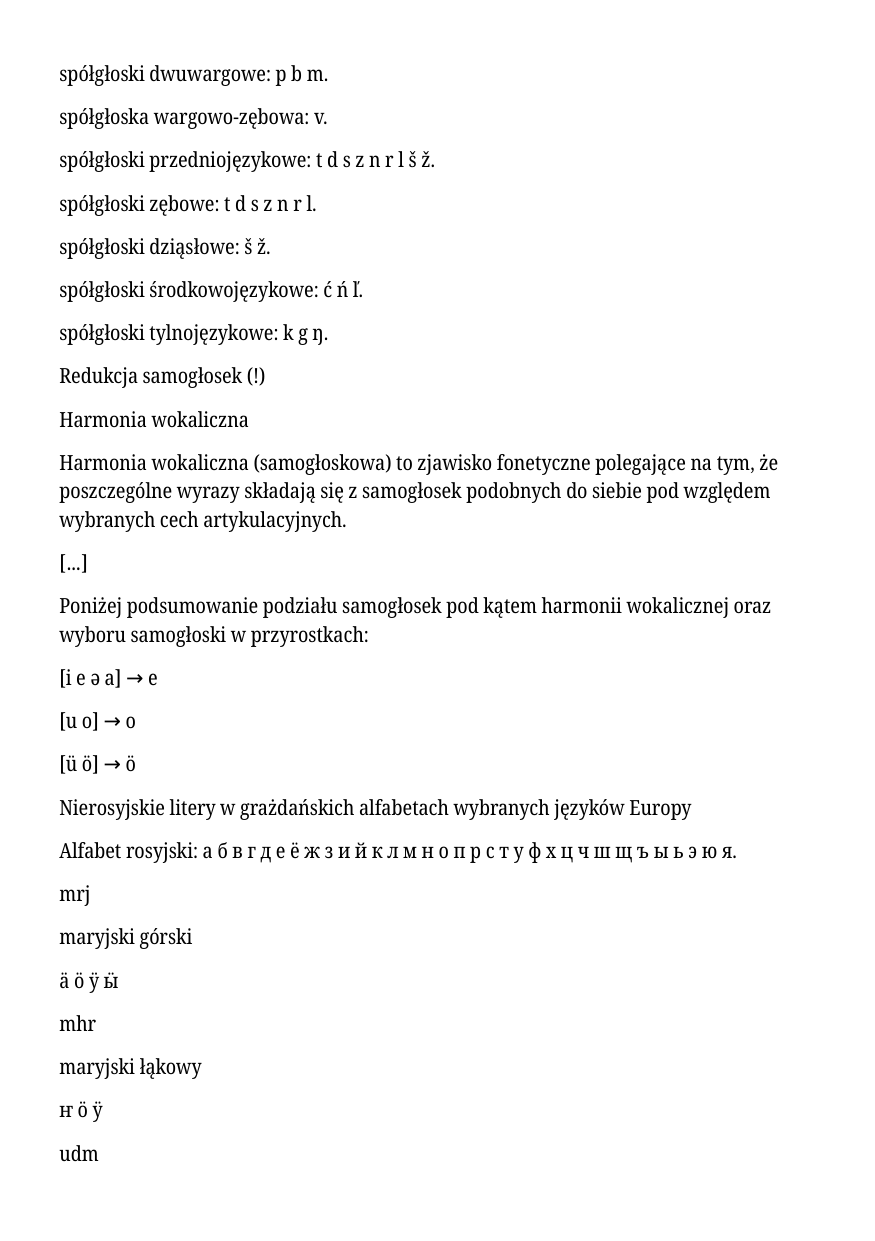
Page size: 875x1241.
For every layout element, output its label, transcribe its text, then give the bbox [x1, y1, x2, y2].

text Redukcja samogłosek (!) [59, 362, 815, 390]
text Harmonia wokaliczna (samogłoskowa) to zjawisko fonetyczne polegające na tym, że poszczególne wyrazy składają się z samogłosek podobnych do siebie pod względem wybranych cech artykulacyjnych. [59, 448, 815, 533]
text Harmonia wokaliczna [59, 405, 815, 433]
text ҥ ӧ ӱ [59, 1095, 815, 1124]
text [ü ö] → ӧ [59, 749, 815, 778]
text [u o] → о [59, 706, 815, 735]
text spółgłoski tylnojęzykowe: k g ŋ. [59, 318, 815, 347]
text ӓ ӧ ӱ ӹ [59, 966, 815, 994]
text spółgłoski dziąsłowe: š ž. [59, 232, 815, 260]
text spółgłoski środkowojęzykowe: ć ń ľ. [59, 275, 815, 304]
text spółgłoski przedniojęzykowe: t d s z n r l š ž. [59, 146, 815, 174]
text Nierosyjskie litery w grażdańskich alfabetach wybranych języków Europy [59, 793, 815, 821]
text [i e ə a] → е [59, 663, 815, 692]
text spółgłoska wargowo-zębowa: v. [59, 102, 815, 131]
text mrj [59, 879, 815, 908]
text spółgłoski dwuwargowe: p b m. [59, 59, 815, 87]
text maryjski łąkowy [59, 1052, 815, 1081]
text maryjski górski [59, 922, 815, 951]
text Alfabet rosyjski: а б в г д е ё ж з и й к л м н о п р с т у ф х ц ч ш щ ъ ы ь э ю я. [59, 836, 815, 864]
text […] [59, 548, 815, 577]
text spółgłoski zębowe: t d s z n r l. [59, 189, 815, 217]
text udm [59, 1139, 815, 1167]
text Poniżej podsumowanie podziału samogłosek pod kątem harmonii wokalicznej oraz wyboru samogłoski w przyrostkach: [59, 591, 815, 648]
text mhr [59, 1009, 815, 1037]
